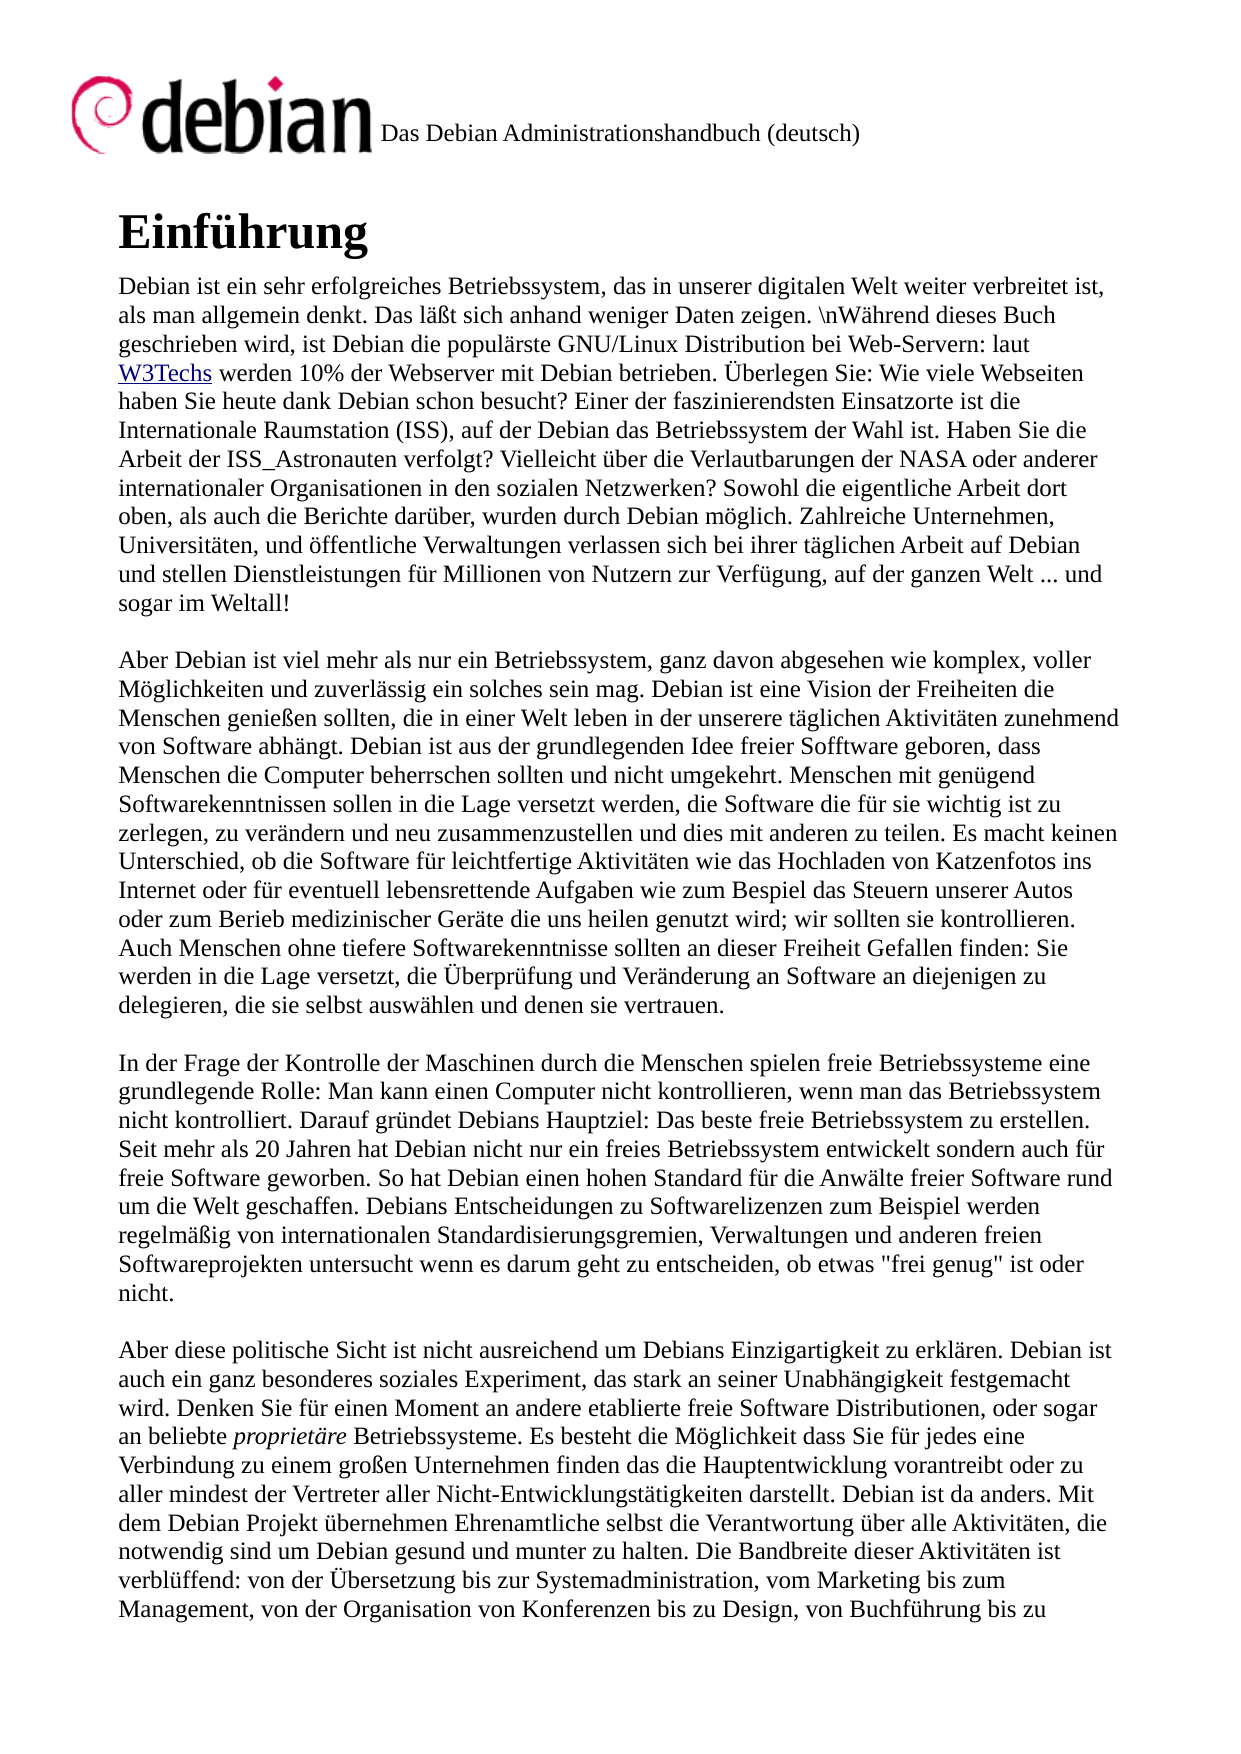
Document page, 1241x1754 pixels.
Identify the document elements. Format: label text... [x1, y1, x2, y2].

text Aber diese politische Sicht ist nicht ausreichend um Debians Einzigartigkeit zu erklären. Debian ist auch ein ganz besonderes soziales Experiment, das stark an seiner Unabhängigkeit festgemacht wird. Denken Sie für einen Moment an andere etablierte freie Software Distributionen, oder sogar an beliebte proprietäre Betriebssysteme. Es besteht die Möglichkeit dass Sie für jedes eine Verbindung zu einem großen Unternehmen finden das die Hauptentwicklung vorantreibt oder zu aller mindest der Vertreter aller Nicht-Entwicklungstätigkeiten darstellt. Debian ist da anders. Mit dem Debian Projekt übernehmen Ehrenamtliche selbst die Verantwortung über alle Aktivitäten, die notwendig sind um Debian gesund und munter zu halten. Die Bandbreite dieser Aktivitäten ist verblüffend: von der Übersetzung bis zur Systemadministration, vom Marketing bis zum Management, von der Organisation von Konferenzen bis zu Design, von Buchführung bis zu [118, 1335, 1122, 1623]
text Debian ist ein sehr erfolgreiches Betriebssystem, das in unserer digitalen Welt weiter verbreitet ist, als man allgemein denkt. Das läßt sich anhand weniger Daten zeigen. \nWährend dieses Buch geschrieben wird, ist Debian die populärste GNU/Linux Distribution bei Web-Servern: laut W3Techs werden 10% der Webserver mit Debian betrieben. Überlegen Sie: Wie viele Webseiten haben Sie heute dank Debian schon besucht? Einer der faszinierendsten Einsatzorte ist die Internationale Raumstation (ISS), auf der Debian das Betriebssystem der Wahl ist. Haben Sie die Arbeit der ISS_Astronauten verfolgt? Vielleicht über die Verlautbarungen der NASA oder anderer internationaler Organisationen in den sozialen Netzwerken? Sowohl die eigentliche Arbeit dort oben, als auch die Berichte darüber, wurden durch Debian möglich. Zahlreiche Unternehmen, Universitäten, und öffentliche Verwaltungen verlassen sich bei ihrer täglichen Arbeit auf Debian und stellen Dienstleistungen für Millionen von Nutzern zur Verfügung, auf der ganzen Welt ... und sogar im Weltall! [118, 271, 1122, 616]
subtitle Einführung [118, 201, 1122, 259]
picture [71, 76, 372, 154]
text Aber Debian ist viel mehr als nur ein Betriebssystem, ganz davon abgesehen wie komplex, voller Möglichkeiten und zuverlässig ein solches sein mag. Debian ist eine Vision der Freiheiten die Menschen genießen sollten, die in einer Welt leben in der unserere täglichen Aktivitäten zunehmend von Software abhängt. Debian ist aus der grundlegenden Idee freier Sofftware geboren, dass Menschen die Computer beherrschen sollten und nicht umgekehrt. Menschen mit genügend Softwarekenntnissen sollen in die Lage versetzt werden, die Software die für sie wichtig ist zu zerlegen, zu verändern und neu zusammenzustellen und dies mit anderen zu teilen. Es macht keinen Unterschied, ob die Software für leichtfertige Aktivitäten wie das Hochladen von Katzenfotos ins Internet oder für eventuell lebensrettende Aufgaben wie zum Bespiel das Steuern unserer Autos oder zum Berieb medizinischer Geräte die uns heilen genutzt wird; wir sollten sie kontrollieren. Auch Menschen ohne tiefere Softwarekenntnisse sollten an dieser Freiheit Gefallen finden: Sie werden in die Lage versetzt, die Überprüfung und Veränderung an Software an diejenigen zu delegieren, die sie selbst auswählen und denen sie vertrauen. [118, 645, 1122, 1019]
text In der Frage der Kontrolle der Maschinen durch die Menschen spielen freie Betriebssysteme eine grundlegende Rolle: Man kann einen Computer nicht kontrollieren, wenn man das Betriebssystem nicht kontrolliert. Darauf gründet Debians Hauptziel: Das beste freie Betriebssystem zu erstellen. Seit mehr als 20 Jahren hat Debian nicht nur ein freies Betriebssystem entwickelt sondern auch für freie Software geworben. So hat Debian einen hohen Standard für die Anwälte freier Software rund um die Welt geschaffen. Debians Entscheidungen zu Softwarelizenzen zum Beispiel werden regelmäßig von internationalen Standardisierungsgremien, Verwaltungen und anderen freien Softwareprojekten untersucht wenn es darum geht zu entscheiden, ob etwas "frei genug" ist oder nicht. [118, 1048, 1122, 1306]
